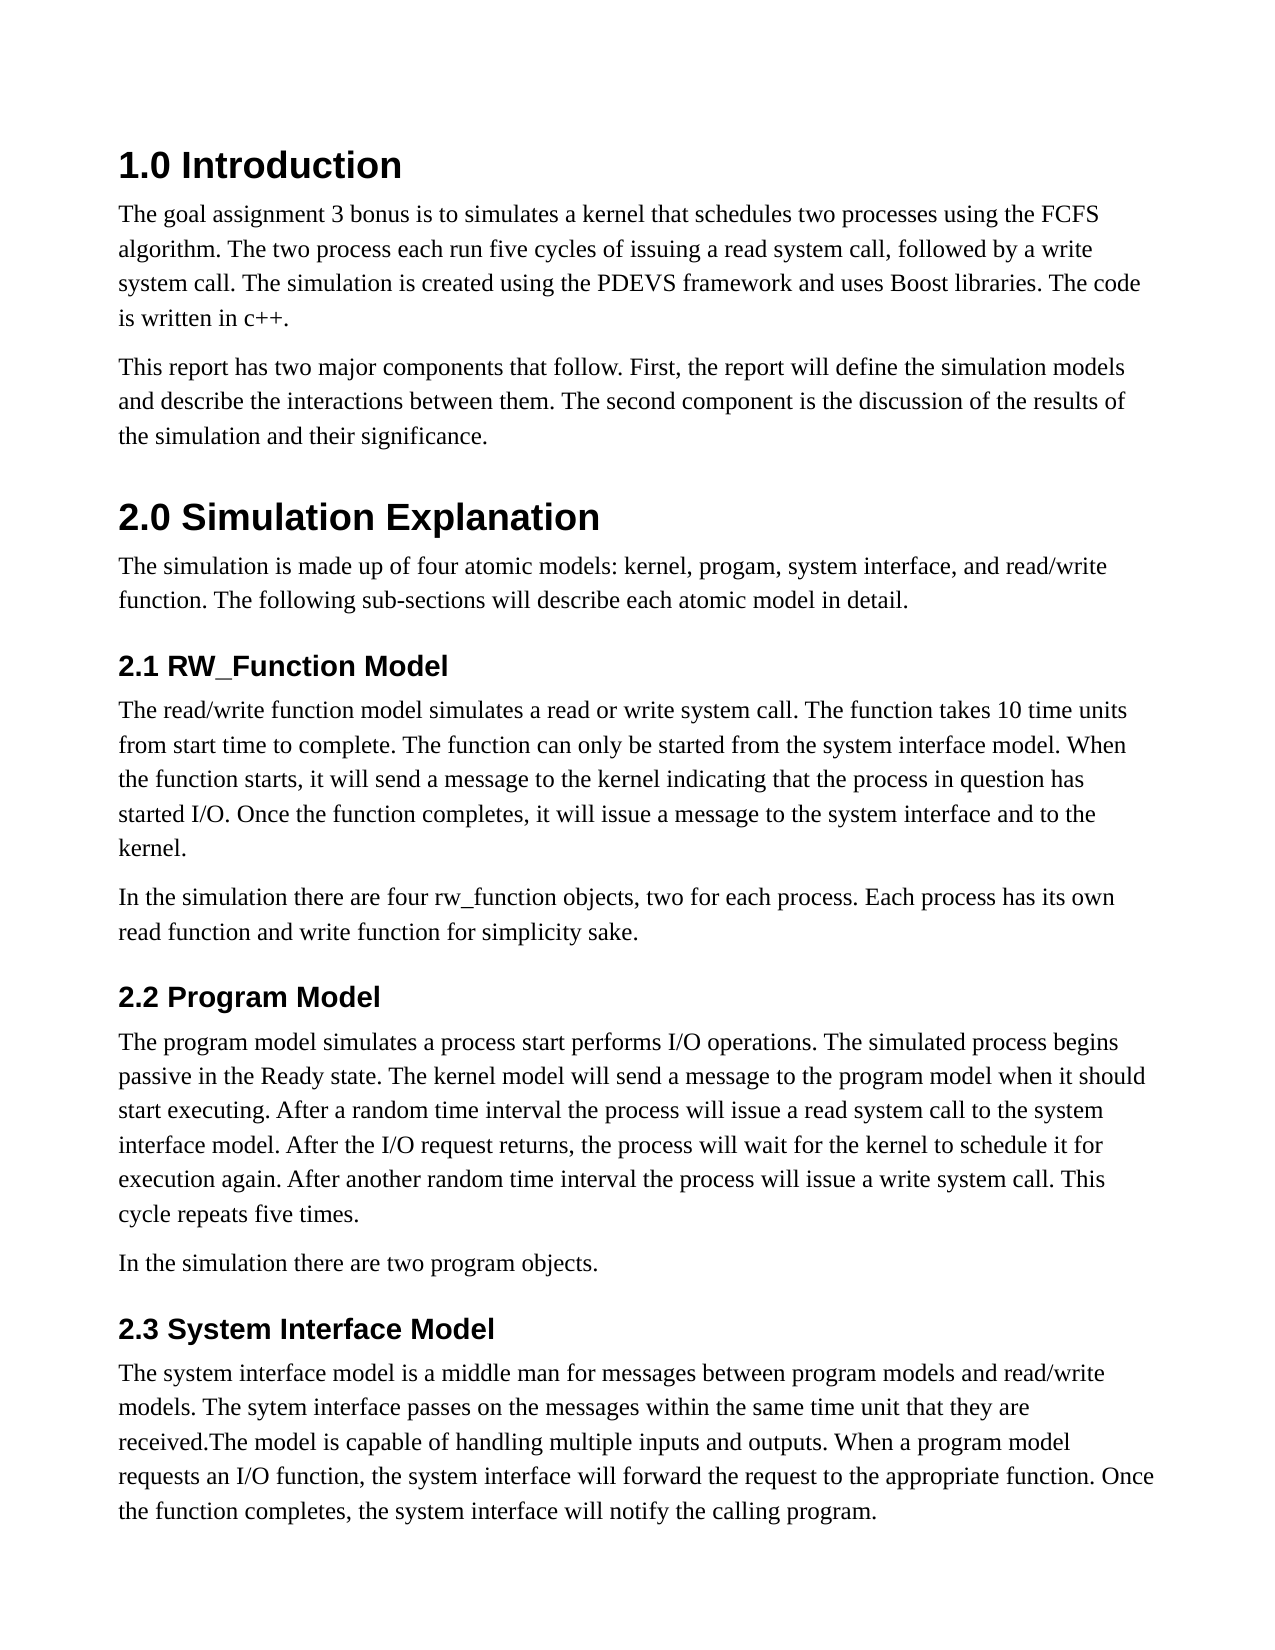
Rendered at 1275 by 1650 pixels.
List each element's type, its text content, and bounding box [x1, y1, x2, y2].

subtitle 2.0 Simulation Explanation [118, 495, 1157, 538]
text In the simulation there are four rw_function objects, two for each process. Each process has its own read function and write function for simplicity sake. [118, 882, 1157, 946]
subtitle 2.2 Program Model [118, 980, 1157, 1014]
text This report has two major components that follow. First, the report will define the simulation models and describe the interactions between them. The second component is the discussion of the results of the simulation and their significance. [118, 352, 1157, 449]
text The read/write function model simulates a read or write system call. The function takes 10 time units from start time to complete. The function can only be started from the system interface model. When the function starts, it will send a message to the kernel indicating that the process in question has started I/O. Once the function completes, it will issue a message to the system interface and to the kernel. [118, 695, 1157, 862]
text The goal assignment 3 bonus is to simulates a kernel that schedules two processes using the FCFS algorithm. The two process each run five cycles of issuing a read system call, followed by a write system call. The simulation is created using the PDEVS framework and uses Boost libraries. The code is written in c++. [118, 199, 1157, 331]
subtitle 2.3 System Interface Model [118, 1312, 1157, 1346]
subtitle 1.0 Introduction [118, 143, 1157, 187]
text The program model simulates a process start performs I/O operations. The simulated process begins passive in the Ready state. The kernel model will send a message to the program model when it should start executing. After a random time interval the process will issue a read system call to the system interface model. After the I/O request returns, the process will wait for the kernel to schedule it for execution again. After another random time interval the process will issue a write system call. This cycle repeats five times. [118, 1027, 1157, 1228]
text The system interface model is a middle man for messages between program models and read/write models. The sytem interface passes on the messages within the same time unit that they are received.The model is capable of handling multiple inputs and outputs. When a program model requests an I/O function, the system interface will forward the request to the appropriate function. Once the function completes, the system interface will notify the calling program. [118, 1358, 1157, 1525]
text The simulation is made up of four atomic models: kernel, progam, system interface, and read/write function. The following sub-sections will describe each atomic model in detail. [118, 551, 1157, 614]
subtitle 2.1 RW_Function Model [118, 649, 1157, 683]
text In the simulation there are two program objects. [118, 1248, 1157, 1277]
